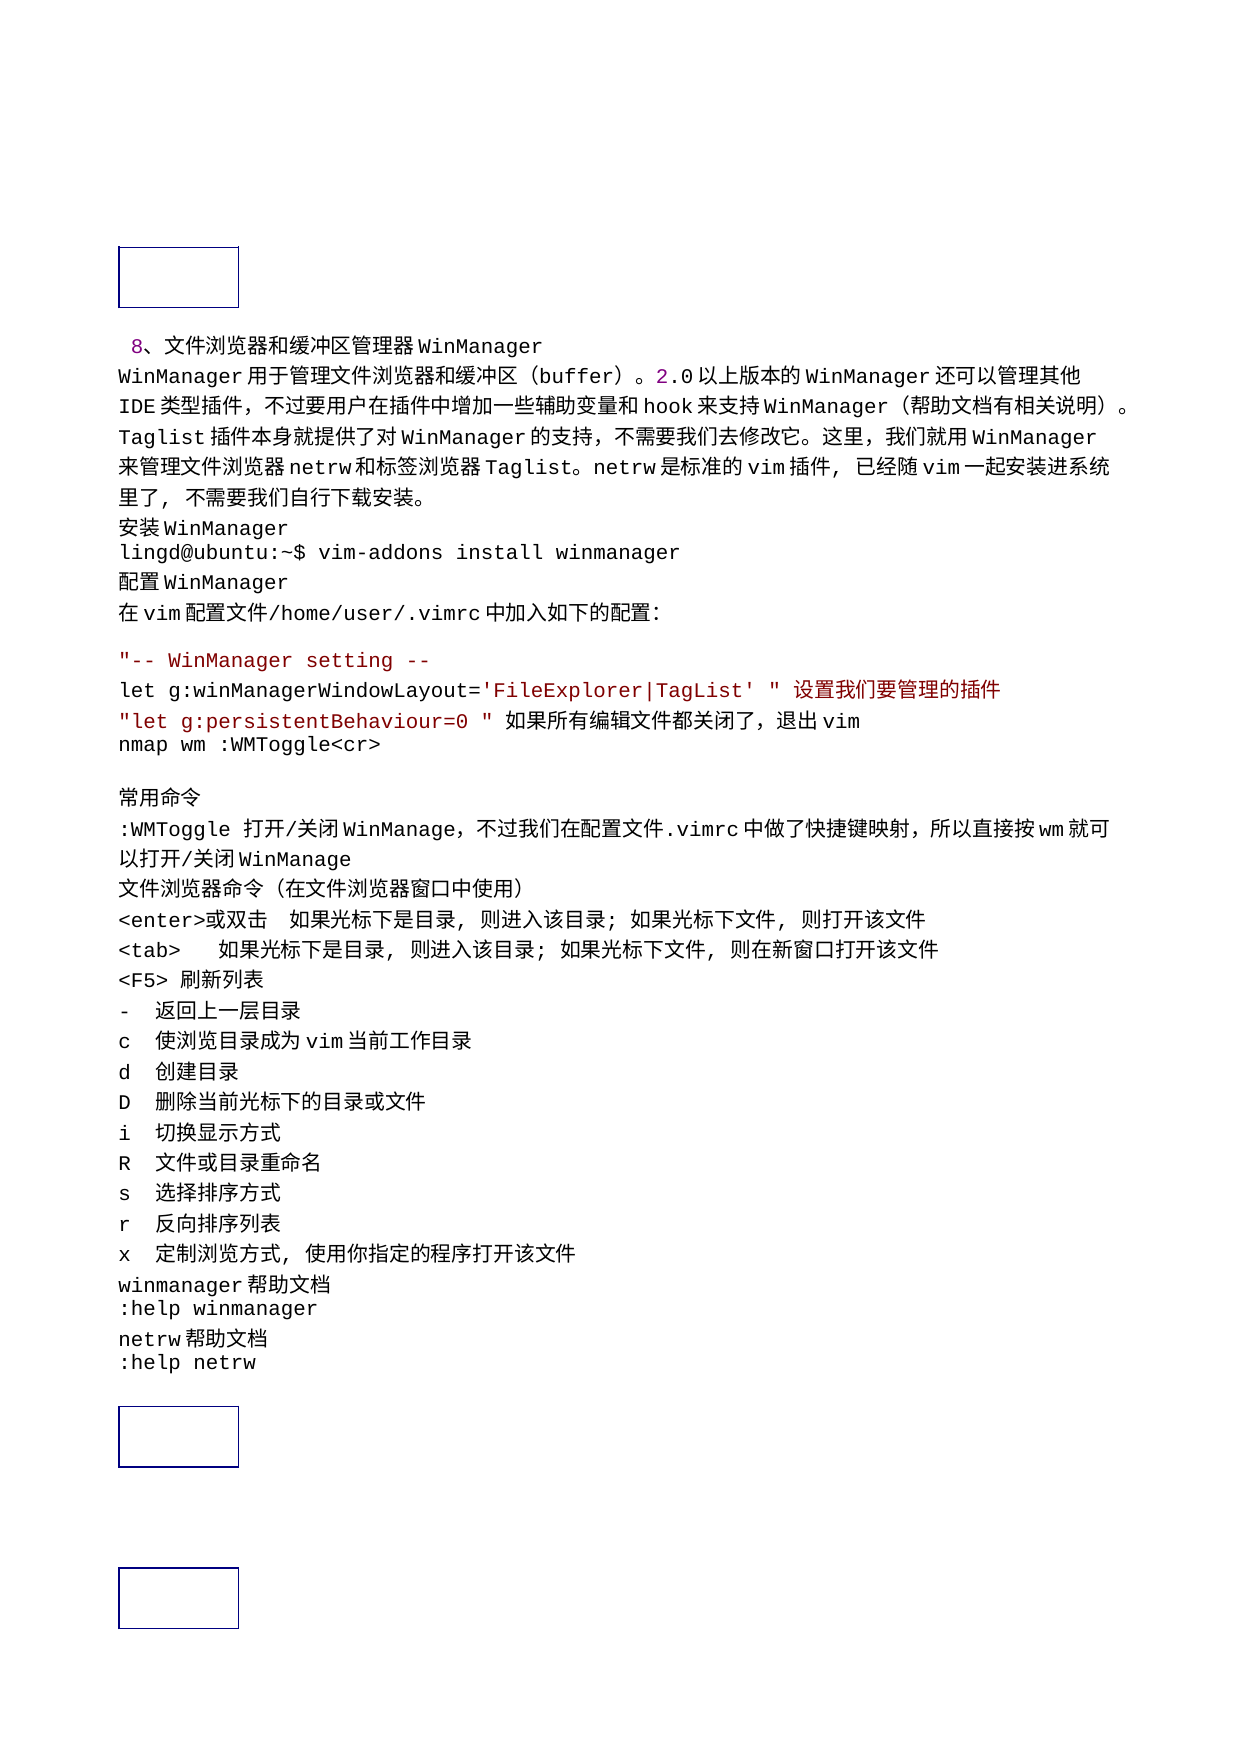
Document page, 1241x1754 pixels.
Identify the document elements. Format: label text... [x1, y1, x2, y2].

text i 切换显示方式 [118, 1116, 1122, 1146]
text :help netrw [118, 1352, 1122, 1376]
text Taglist插件本身就提供了对WinManager的支持，不需要我们去修改它。这里，我们就用WinManager来管理文件浏览器netrw和标签浏览器Taglist。netrw是标准的vim插件, 已经随vim一起安装进系统里了, 不需要我们自行下载安装。 [118, 420, 1122, 511]
text :help winmanager [118, 1298, 1122, 1322]
text "let g:persistentBehaviour=0 " 如果所有编辑文件都关闭了，退出vim [118, 704, 1122, 734]
text 安装WinManager [118, 511, 1122, 542]
text <tab> 如果光标下是目录, 则进入该目录; 如果光标下文件, 则在新窗口打开该文件 [118, 933, 1122, 964]
text - 返回上一层目录 [118, 994, 1122, 1024]
text :WMToggle 打开/关闭WinManage，不过我们在配置文件.vimrc中做了快捷键映射，所以直接按wm就可以打开/关闭WinManage [118, 812, 1122, 873]
text R 文件或目录重命名 [118, 1146, 1122, 1177]
text r 反向排序列表 [118, 1207, 1122, 1237]
text WinManager用于管理文件浏览器和缓冲区（buffer）。2.0以上版本的WinManager还可以管理其他IDE类型插件，不过要用户在插件中增加一些辅助变量和hook来支持WinManager（帮助文档有相关说明）。 [118, 359, 1122, 420]
text <F5> 刷新列表 [118, 964, 1122, 994]
text d 创建目录 [118, 1055, 1122, 1085]
text nmap wm :WMToggle<cr> [118, 734, 1122, 758]
text let g:winManagerWindowLayout='FileExplorer|TagList' " 设置我们要管理的插件 [118, 673, 1122, 704]
text winmanager帮助文档 [118, 1268, 1122, 1298]
text x 定制浏览方式, 使用你指定的程序打开该文件 [118, 1237, 1122, 1268]
text "-- WinManager setting -- [118, 650, 1122, 673]
text s 选择排序方式 [118, 1177, 1122, 1207]
text c 使浏览目录成为vim当前工作目录 [118, 1024, 1122, 1055]
text lingd@ubuntu:~$ vim-addons install winmanager [118, 542, 1122, 565]
text 8、文件浏览器和缓冲区管理器WinManager [118, 329, 1122, 359]
text 常用命令 [118, 782, 1122, 812]
text netrw帮助文档 [118, 1322, 1122, 1352]
text <enter>或双击 如果光标下是目录, 则进入该目录; 如果光标下文件, 则打开该文件 [118, 903, 1122, 933]
text D 删除当前光标下的目录或文件 [118, 1085, 1122, 1116]
text 在vim配置文件/home/user/.vimrc中加入如下的配置： [118, 596, 1122, 626]
text 配置WinManager [118, 565, 1122, 596]
text 文件浏览器命令（在文件浏览器窗口中使用） [118, 873, 1122, 903]
